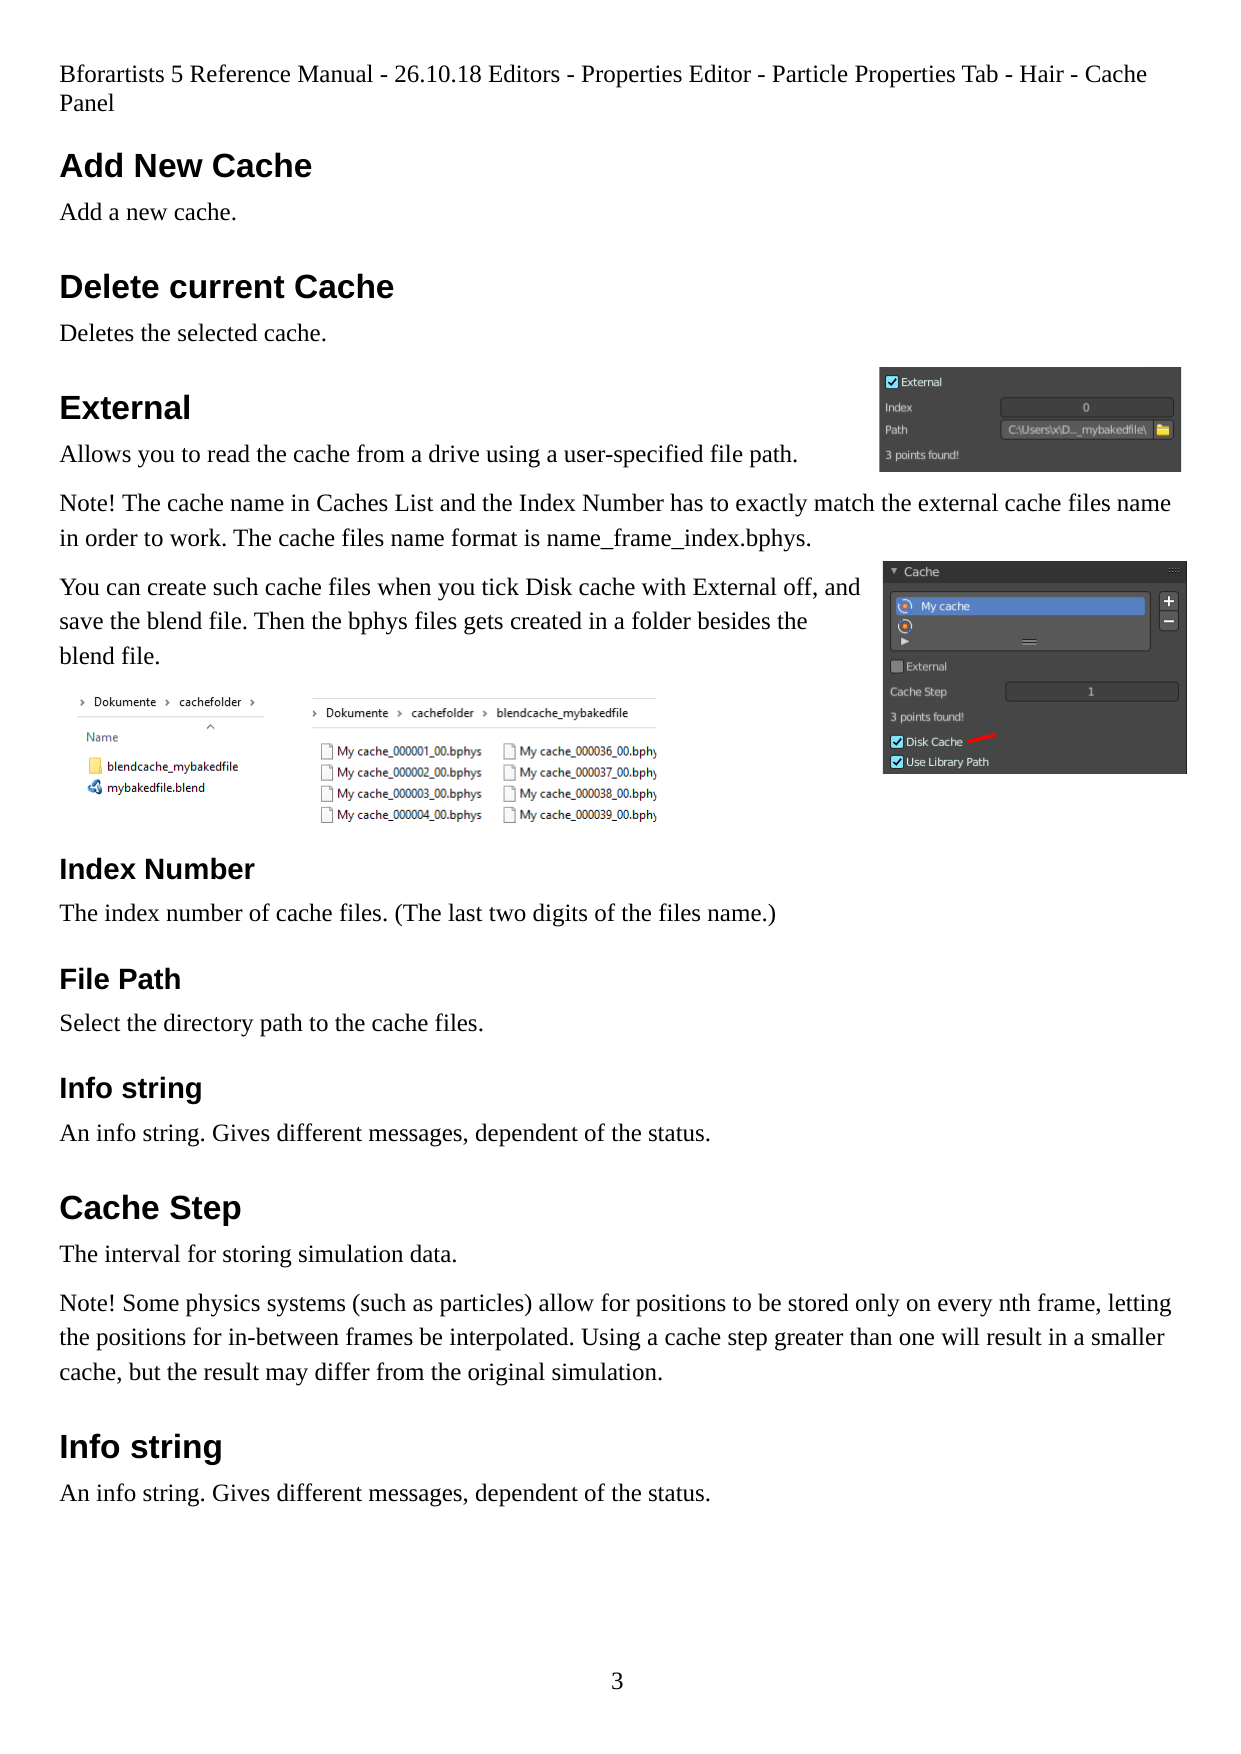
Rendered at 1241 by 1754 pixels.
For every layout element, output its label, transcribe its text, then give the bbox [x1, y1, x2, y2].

text An info string. Gives different messages, dependent of the status. [59, 1118, 1181, 1146]
subtitle Cache Step [59, 1188, 1181, 1226]
subtitle Info string [59, 1071, 1181, 1105]
subtitle Index Number [59, 852, 1181, 885]
subtitle Add New Cache [59, 146, 1181, 185]
picture [882, 561, 1187, 774]
subtitle Info string [59, 1427, 1181, 1465]
text Allows you to read the cache from a drive using a user-specified file path. [59, 439, 879, 468]
text Add a new cache. [59, 197, 1181, 226]
subtitle Delete current Cache [59, 267, 1181, 306]
text Note! Some physics systems (such as particles) allow for positions to be stored only on every nth frame, letting the positions for in-between frames be interpolated. Using a cache step greater than one will result in a smaller cache, but the result may differ from the original simulation. [59, 1288, 1181, 1386]
picture [312, 697, 657, 827]
text The index number of cache files. (The last two digits of the files name.) [59, 898, 1181, 927]
text An info string. Gives different messages, dependent of the status. [59, 1478, 1181, 1507]
text Select the directory path to the cache files. [59, 1008, 1181, 1037]
subtitle External [59, 388, 879, 427]
subtitle File Path [59, 962, 1181, 995]
text You can create such cache files when you tick Disk cache with External off, and save the blend file. Then the bphys files gets created in a folder besides the blend file. [59, 572, 882, 669]
picture [77, 689, 264, 803]
picture [879, 367, 1182, 472]
text The interval for storing simulation data. [59, 1239, 1181, 1267]
text Deletes the selected cache. [59, 318, 1181, 347]
text Note! The cache name in Caches List and the Index Number has to exactly match the external cache files name in order to work. The cache files name format is name_frame_index.bphys. [59, 488, 1181, 552]
